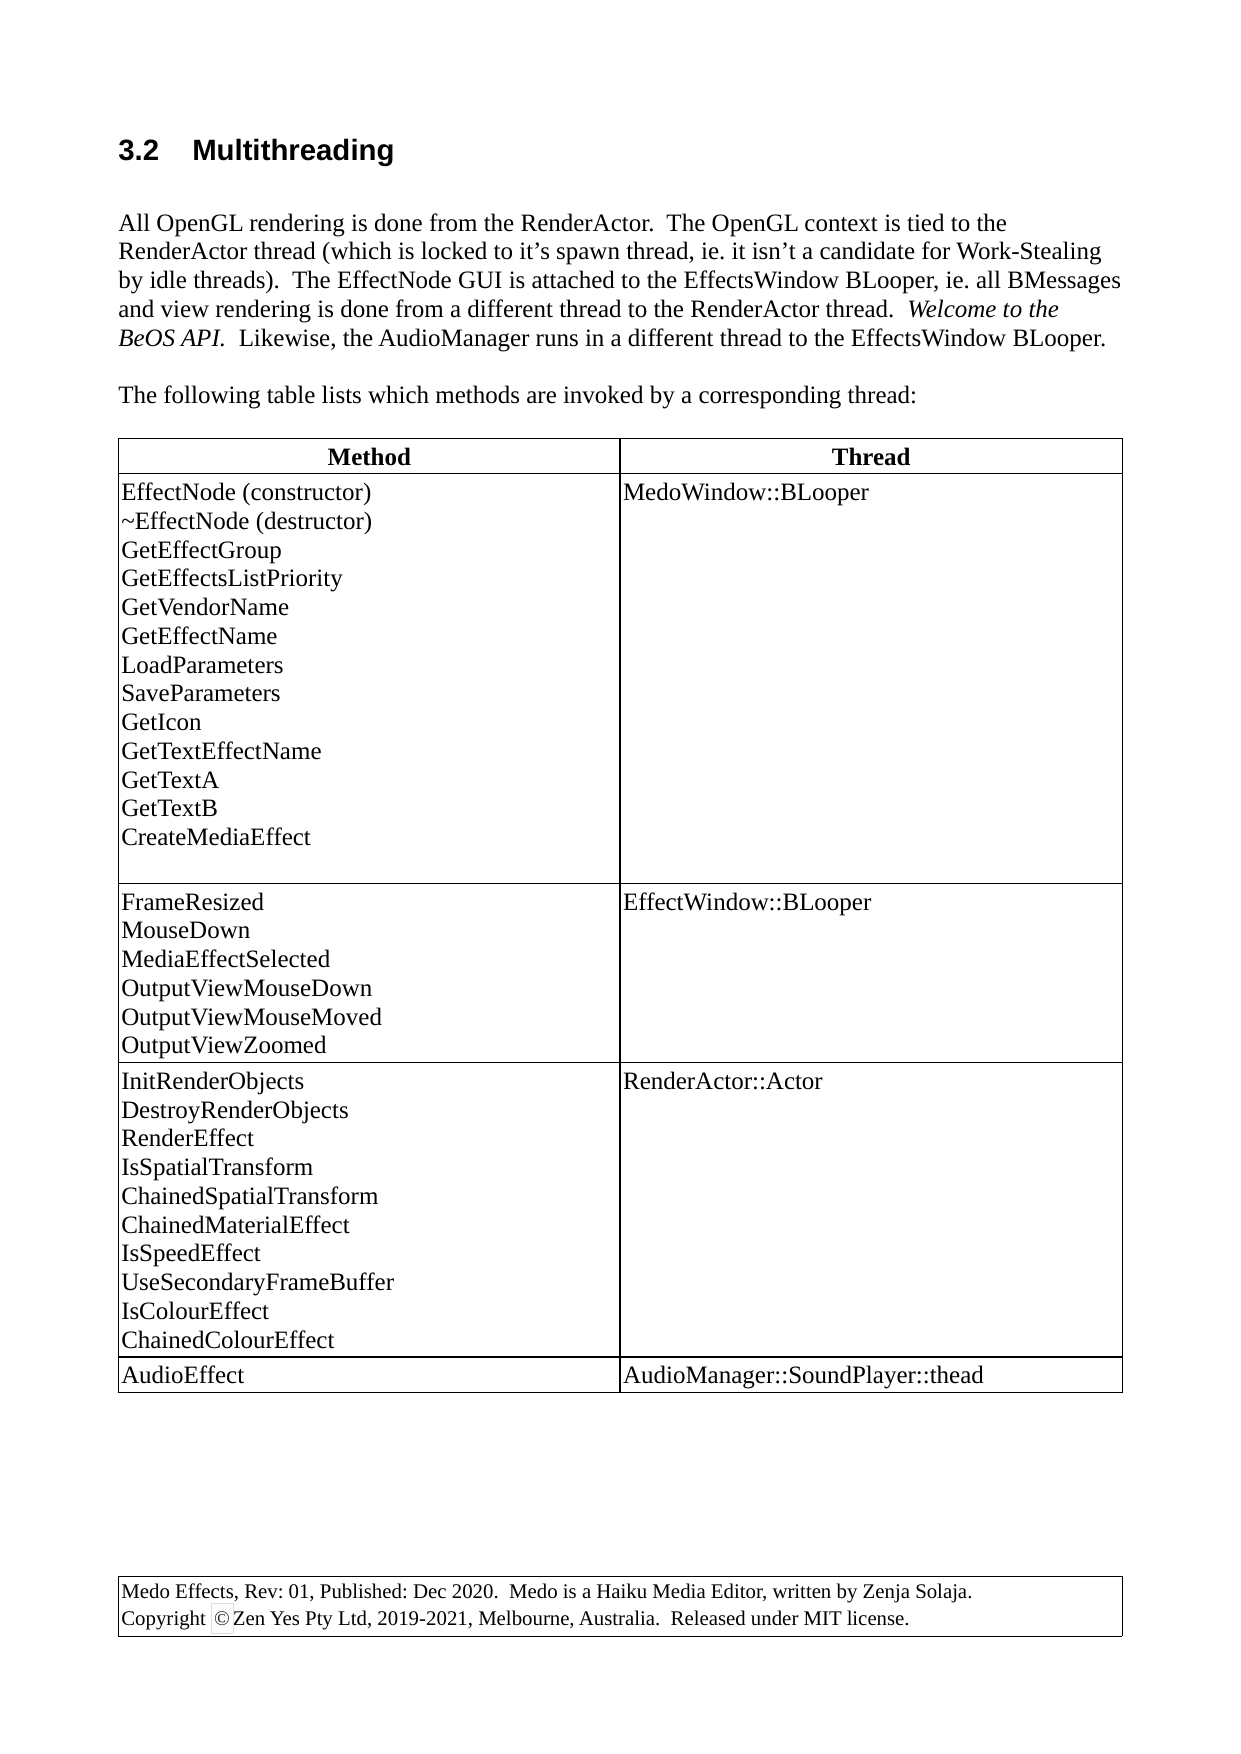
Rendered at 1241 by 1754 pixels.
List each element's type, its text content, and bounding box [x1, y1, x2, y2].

table_cell FrameResized MouseDown MediaEffectSelected OutputViewMouseDown OutputViewMouseMoved OutputViewZoomed [119, 884, 619, 1062]
text The following table lists which methods are invoked by a corresponding thread: [118, 380, 1122, 409]
table_cell InitRenderObjects DestroyRenderObjects RenderEffect IsSpatialTransform ChainedSpatialTransform ChainedMaterialEffect IsSpeedEffect UseSecondaryFrameBuffer IsColourEffect ChainedColourEffect [119, 1063, 619, 1356]
table_cell AudioManager::SoundPlayer::thead [621, 1358, 1122, 1392]
table_header Thread [621, 439, 1122, 473]
subtitle 3.2 Multithreading [118, 133, 1122, 166]
table_cell AudioEffect [119, 1358, 619, 1392]
table_cell MedoWindow::BLooper [621, 474, 1122, 883]
table_cell RenderActor::Actor [621, 1063, 1122, 1356]
table_cell EffectWindow::BLooper [621, 884, 1122, 1062]
table_header Method [119, 439, 619, 473]
table_cell EffectNode (constructor) ~EffectNode (destructor) GetEffectGroup GetEffectsListPriority GetVendorName GetEffectName LoadParameters SaveParameters GetIcon GetTextEffectName GetTextA GetTextB CreateMediaEffect [119, 474, 619, 883]
text All OpenGL rendering is done from the RenderActor. The OpenGL context is tied to the RenderActor thread (which is locked to it’s spawn thread, ie. it isn’t a candidate for Work-Stealing by idle threads). The EffectNode GUI is attached to the EffectsWindow BLooper, ie. all BMessages and view rendering is done from a different thread to the RenderActor thread. Welcome to the BeOS API. Likewise, the AudioManager runs in a different thread to the EffectsWindow BLooper. [118, 208, 1122, 351]
